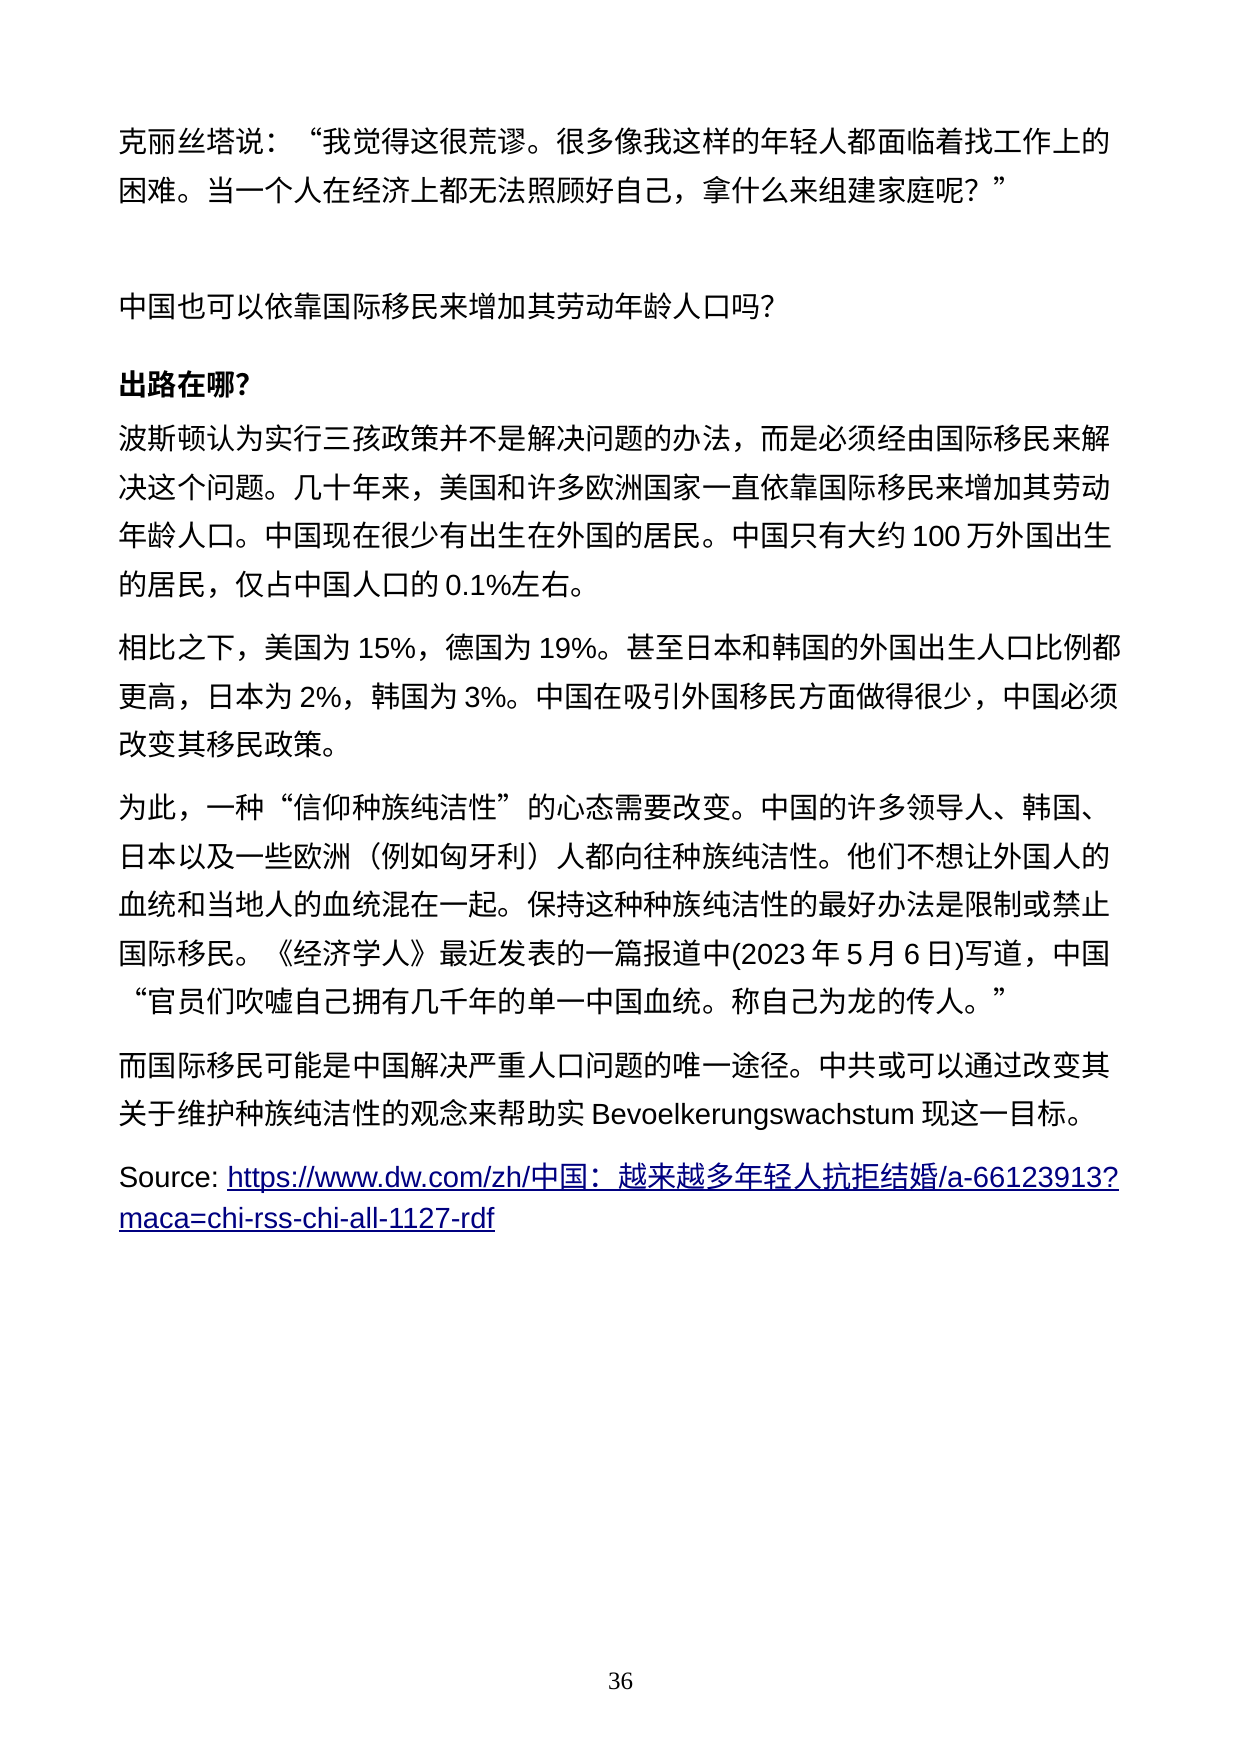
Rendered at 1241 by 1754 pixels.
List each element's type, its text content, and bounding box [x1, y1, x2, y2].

text Source: https://www.dw.com/zh/中国：越来越多年轻人抗拒结婚/a-66123913?maca=chi-rss-chi-all-1127-rdf [118, 1154, 1122, 1234]
text 波斯顿认为实行三孩政策并不是解决问题的办法，而是必须经由国际移民来解决这个问题。几十年来，美国和许多欧洲国家一直依靠国际移民来增加其劳动年龄人口。中国现在很少有出生在外国的居民。中国只有大约100万外国出生的居民，仅占中国人口的0.1%左右。 [118, 416, 1122, 604]
subtitle 出路在哪？ [118, 361, 1122, 403]
text 相比之下，美国为15%，德国为19%。甚至日本和韩国的外国出生人口比例都更高，日本为2%，韩国为3%。中国在吸引外国移民方面做得很少，中国必须改变其移民政策。 [118, 624, 1122, 764]
text 中国也可以依靠国际移民来增加其劳动年龄人口吗？ [118, 283, 1122, 326]
text 为此，一种“信仰种族纯洁性”的心态需要改变。中国的许多领导人、韩国、日本以及一些欧洲（例如匈牙利）人都向往种族纯洁性。他们不想让外国人的血统和当地人的血统混在一起。保持这种种族纯洁性的最好办法是限制或禁止国际移民。《经济学人》最近发表的一篇报道中(2023年5月6日)写道，中国“官员们吹嘘自己拥有几千年的单一中国血统。称自己为龙的传人。” [118, 785, 1122, 1021]
text 克丽丝塔说：“我觉得这很荒谬。很多像我这样的年轻人都面临着找工作上的困难。当一个人在经济上都无法照顾好自己，拿什么来组建家庭呢？” [118, 118, 1122, 209]
text 而国际移民可能是中国解决严重人口问题的唯一途径。中共或可以通过改变其关于维护种族纯洁性的观念来帮助实Bevoelkerungswachstum现这一目标。 [118, 1042, 1122, 1133]
